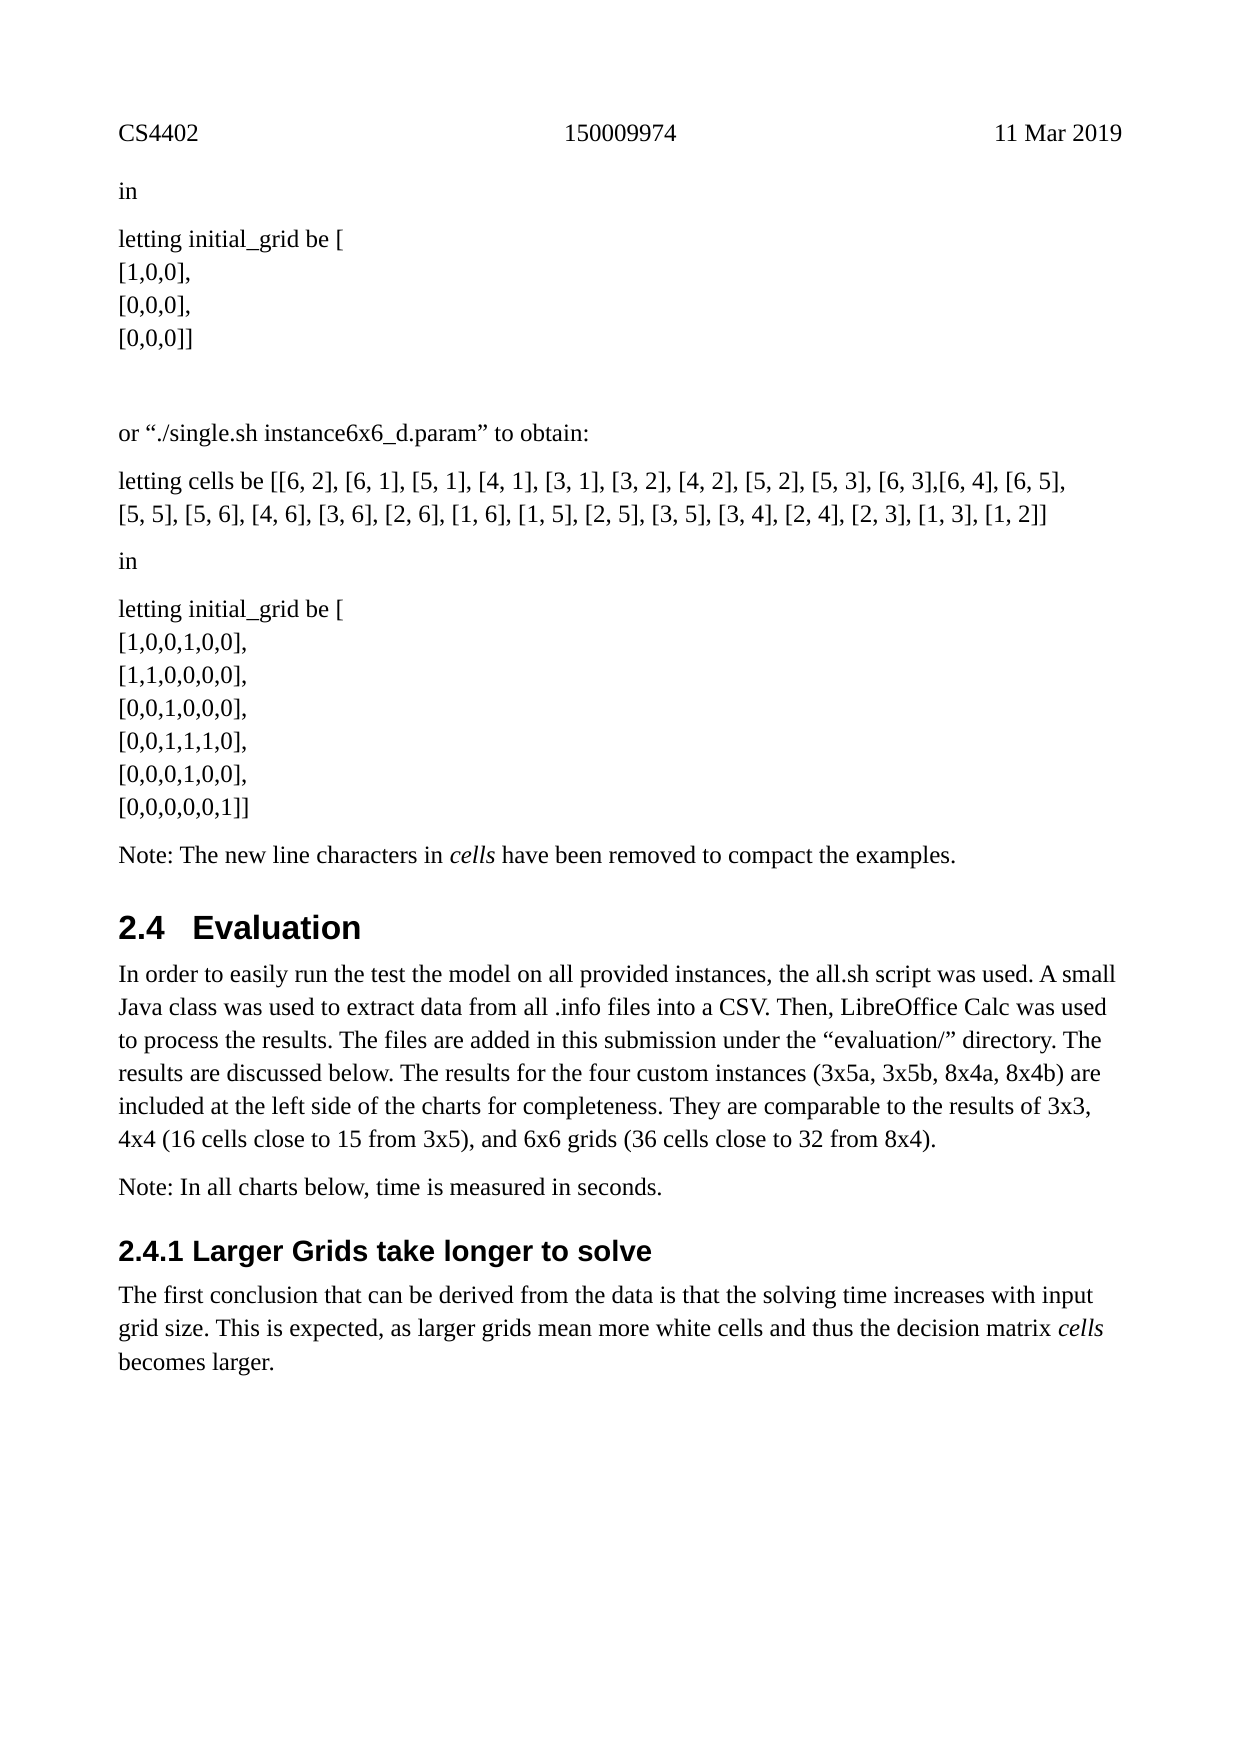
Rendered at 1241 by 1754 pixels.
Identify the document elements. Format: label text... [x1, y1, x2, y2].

text letting initial_grid be [ [1,0,0], [0,0,0], [0,0,0]] [118, 224, 1122, 352]
text Note: In all charts below, time is measured in seconds. [118, 1172, 1122, 1201]
text The first conclusion that can be derived from the data is that the solving time increases with input grid size. This is expected, as larger grids mean more white cells and thus the decision matrix cells becomes larger. [118, 1281, 1122, 1375]
subtitle Larger Grids take longer to solve [118, 1234, 1122, 1268]
subtitle Evaluation [118, 908, 1122, 947]
text letting cells be [[6, 2], [6, 1], [5, 1], [4, 1], [3, 1], [3, 2], [4, 2], [5, 2], [5, 3], [6, 3],[6, 4], [6, 5], [5, 5], [5, 6], [4, 6], [3, 6], [2, 6], [1, 6], [1, 5], [2, 5], [3, 5], [3, 4], [2, 4], [2, 3], [1, 3], [1, 2]] [118, 466, 1122, 528]
text in [118, 546, 1122, 575]
text Note: The new line characters in cells have been removed to compact the examples. [118, 840, 1122, 868]
text In order to easily run the test the model on all provided instances, the all.sh script was used. A small Java class was used to extract data from all .info files into a CSV. Then, LibreOffice Calc was used to process the results. The files are added in this submission under the “evaluation/” directory. The results are discussed below. The results for the four custom instances (3x5a, 3x5b, 8x4a, 8x4b) are included at the left side of the charts for completeness. They are comparable to the results of 3x3, 4x4 (16 cells close to 15 from 3x5), and 6x6 grids (36 cells close to 32 from 8x4). [118, 959, 1122, 1153]
text in [118, 176, 1122, 205]
text letting initial_grid be [ [1,0,0,1,0,0], [1,1,0,0,0,0], [0,0,1,0,0,0], [0,0,1,1,1,0], [0,0,0,1,0,0], [0,0,0,0,0,1]] [118, 594, 1122, 821]
text or “./single.sh instance6x6_d.param” to obtain: [118, 418, 1122, 447]
